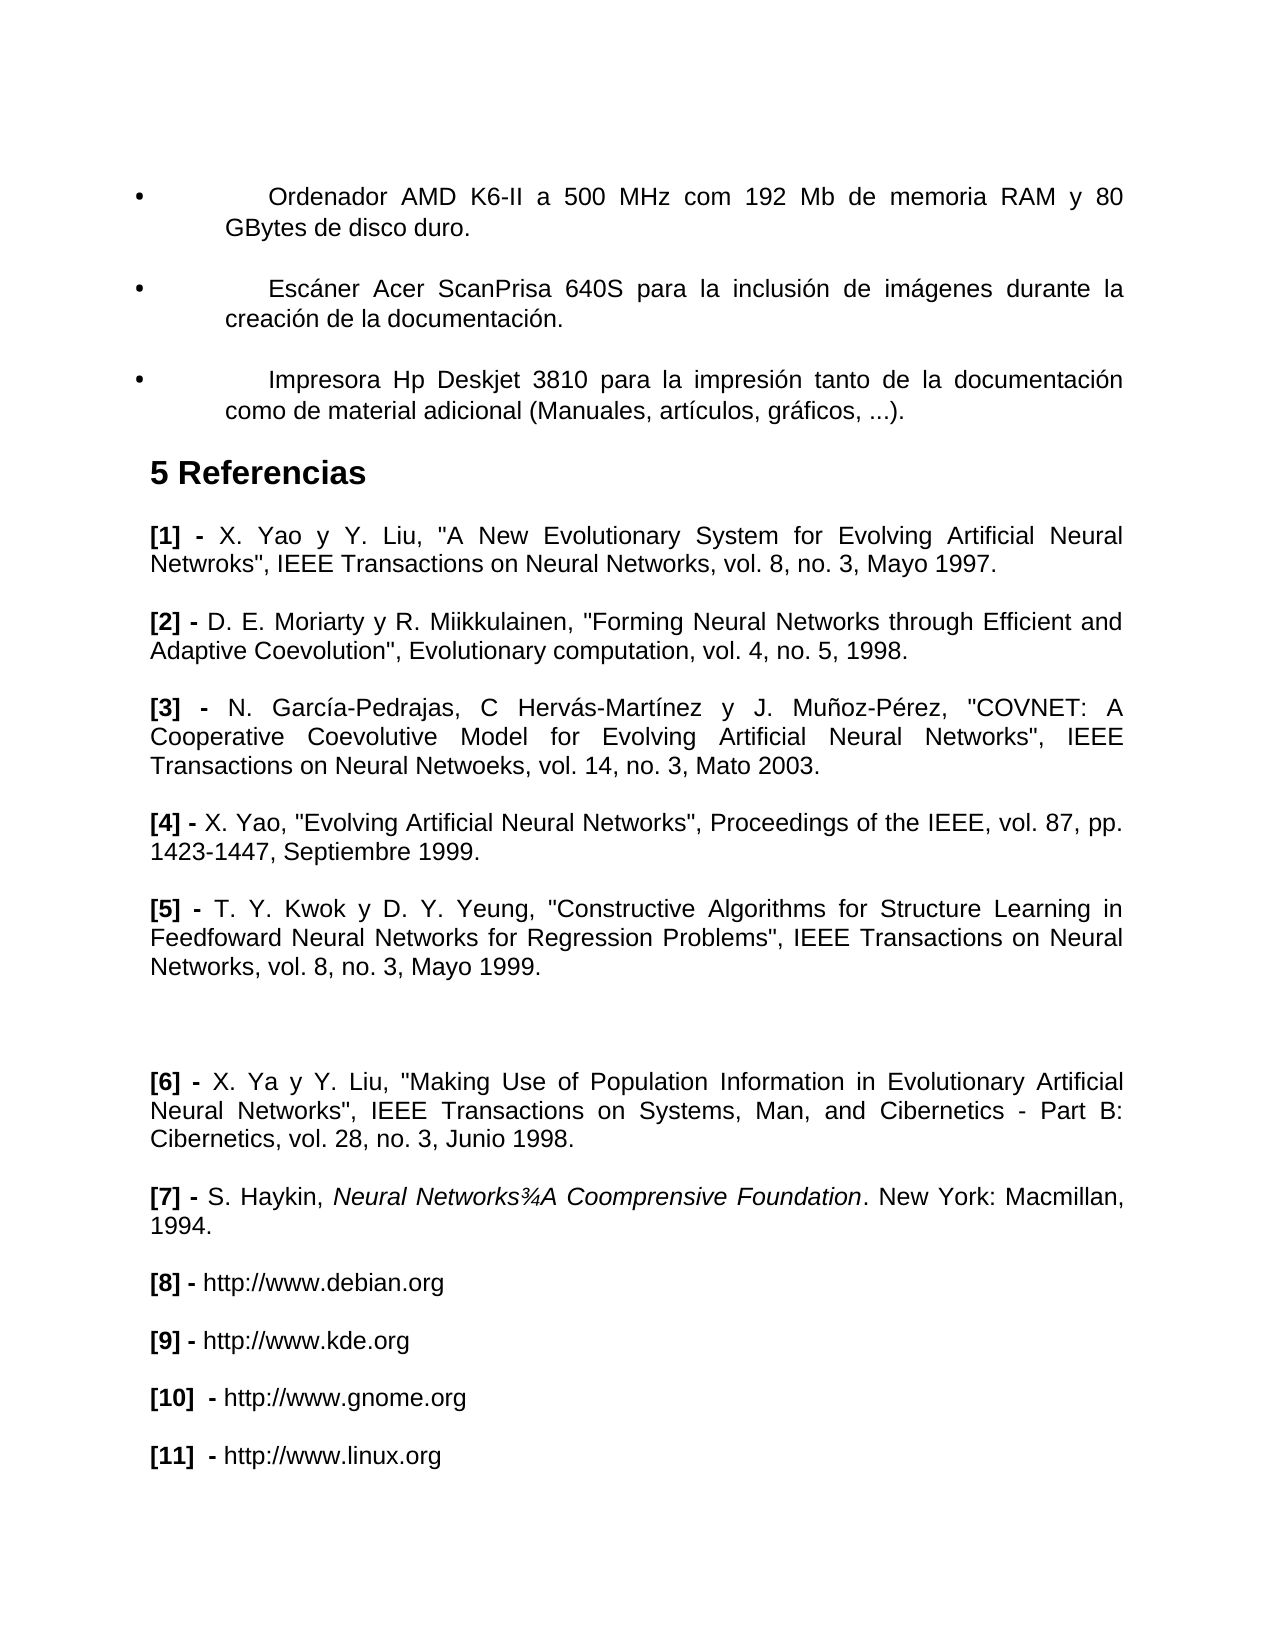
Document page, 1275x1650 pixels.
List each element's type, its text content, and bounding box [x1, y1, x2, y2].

text [11] - http://www.linux.org [150, 1441, 1125, 1469]
text [10] - http://www.gnome.org [150, 1383, 1125, 1412]
text [5] - T. Y. Kwok y D. Y. Yeung, "Constructive Algorithms for Structure Learning in Feedfoward Neural Networks for Regression Problems", IEEE Transactions on Neural Networks, vol. 8, no. 3, Mayo 1999. [150, 894, 1125, 981]
text [3] - N. García-Pedrajas, C Hervás-Martínez y J. Muñoz-Pérez, "COVNET: A Cooperative Coevolutive Model for Evolving Artificial Neural Networks", IEEE Transactions on Neural Netwoeks, vol. 14, no. 3, Mato 2003. [150, 693, 1125, 779]
text [7] - S. Haykin, Neural Networks¾A Coomprensive Foundation. New York: Macmillan, 1994. [150, 1182, 1125, 1239]
list Impresora Hp Deskjet 3810 para la impresión tanto de la documentación como de material adicional (Manuales, artículos, gráficos, ...). [135, 362, 1125, 425]
text [9] - http://www.kde.org [150, 1326, 1125, 1354]
list Ordenador AMD K6-II a 500 MHz com 192 Mb de memoria RAM y 80 GBytes de disco duro. [135, 179, 1125, 242]
list Escáner Acer ScanPrisa 640S para la inclusión de imágenes durante la creación de la documentación. [135, 270, 1125, 333]
text [1] - X. Yao y Y. Liu, "A New Evolutionary System for Evolving Artificial Neural Netwroks", IEEE Transactions on Neural Networks, vol. 8, no. 3, Mayo 1997. [150, 521, 1125, 578]
text 5 Referencias [150, 453, 1125, 492]
text [4] - X. Yao, "Evolving Artificial Neural Networks", Proceedings of the IEEE, vol. 87, pp. 1423-1447, Septiembre 1999. [150, 808, 1125, 866]
text [8] - http://www.debian.org [150, 1268, 1125, 1297]
text [6] - X. Ya y Y. Liu, "Making Use of Population Information in Evolutionary Artificial Neural Networks", IEEE Transactions on Systems, Man, and Cibernetics - Part B: Cibernetics, vol. 28, no. 3, Junio 1998. [150, 1067, 1125, 1153]
text [2] - D. E. Moriarty y R. Miikkulainen, "Forming Neural Networks through Efficient and Adaptive Coevolution", Evolutionary computation, vol. 4, no. 5, 1998. [150, 607, 1125, 664]
